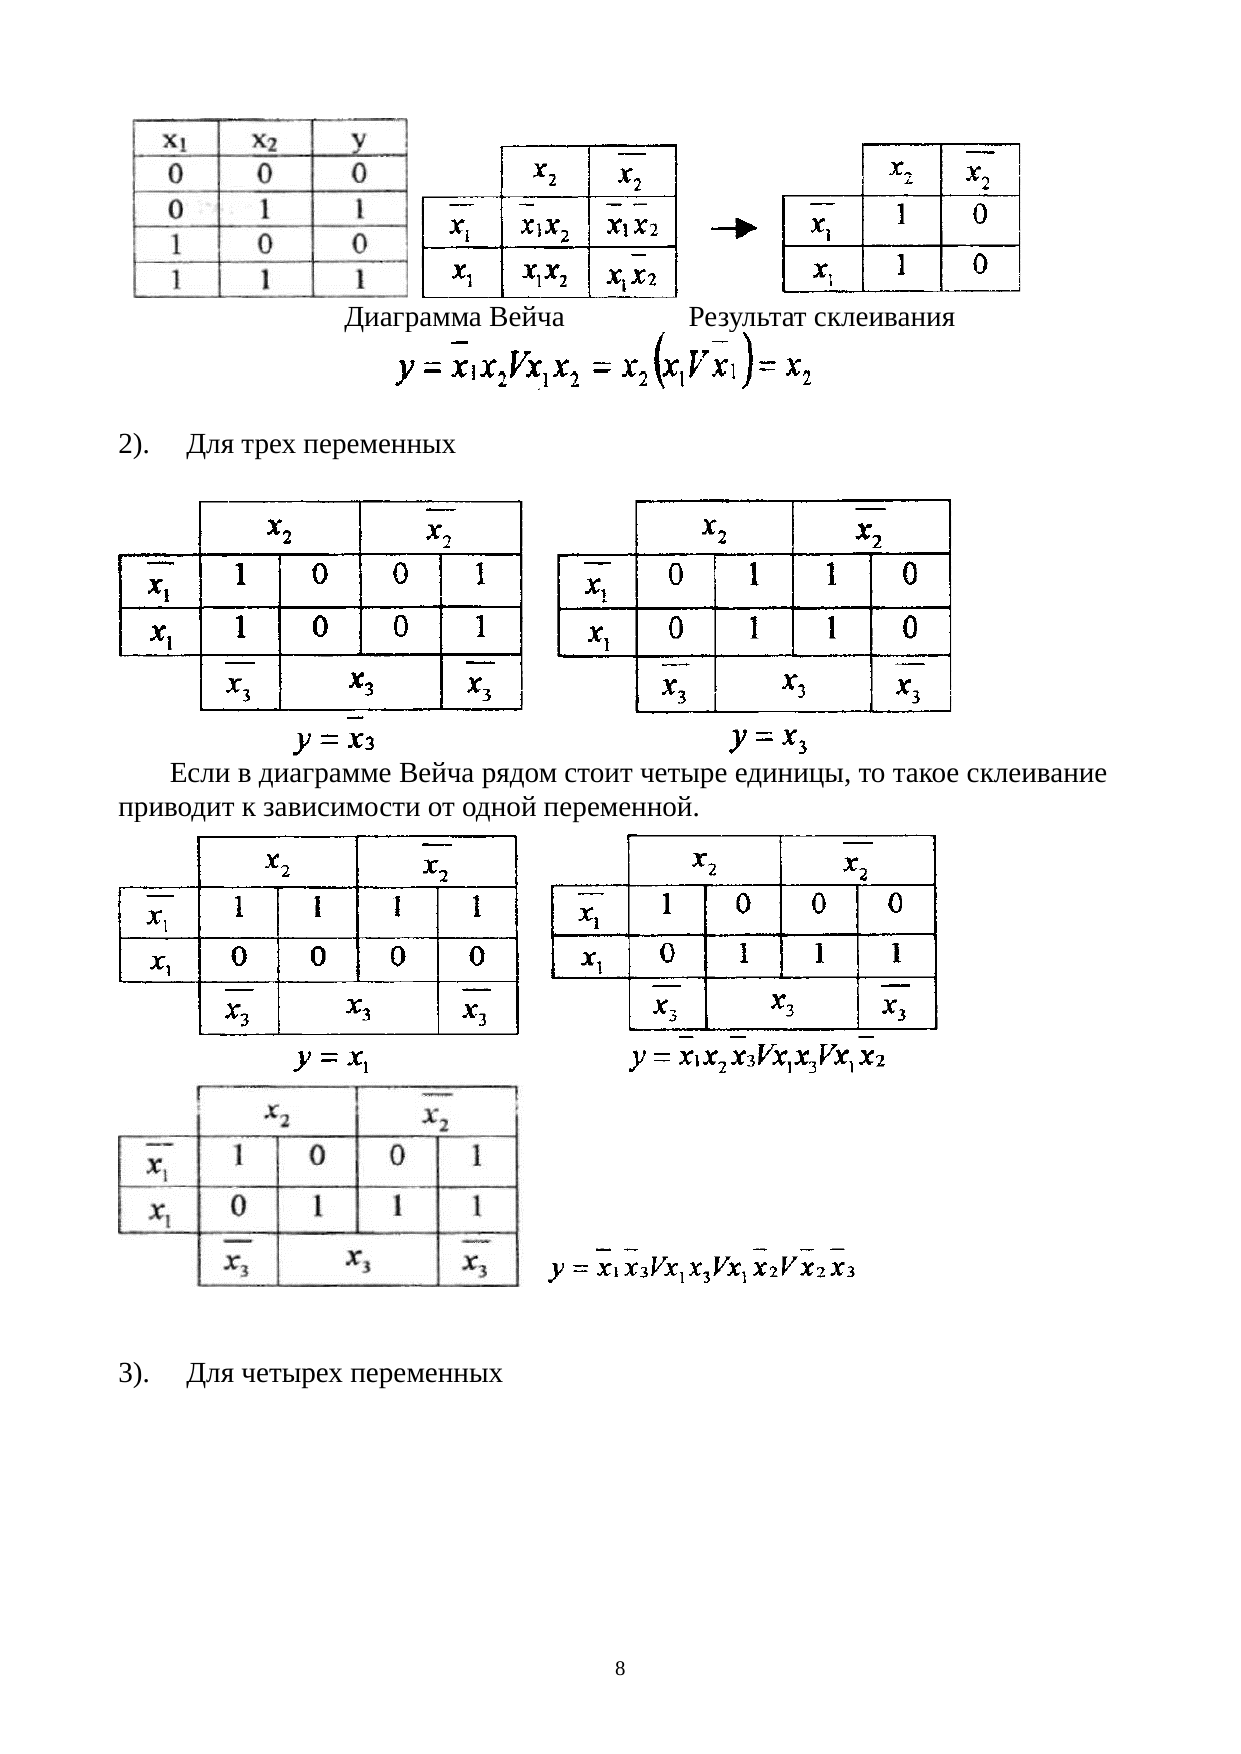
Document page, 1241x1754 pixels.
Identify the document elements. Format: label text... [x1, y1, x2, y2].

text Диаграмма Вейча Результат склеивания [118, 299, 1122, 333]
picture [543, 825, 945, 1078]
picture [543, 1241, 859, 1287]
picture [557, 496, 952, 756]
picture [421, 143, 1021, 298]
text 2). Для трех переменных [118, 426, 1122, 459]
picture [118, 492, 523, 756]
picture [132, 118, 408, 298]
picture [380, 332, 822, 393]
picture [118, 822, 525, 1287]
text Если в диаграмме Вейча рядом стоит четыре единицы, то такое склеивание приводит к зависимости от одной переменной. [118, 755, 1122, 822]
text 3). Для четырех переменных [118, 1355, 1122, 1389]
